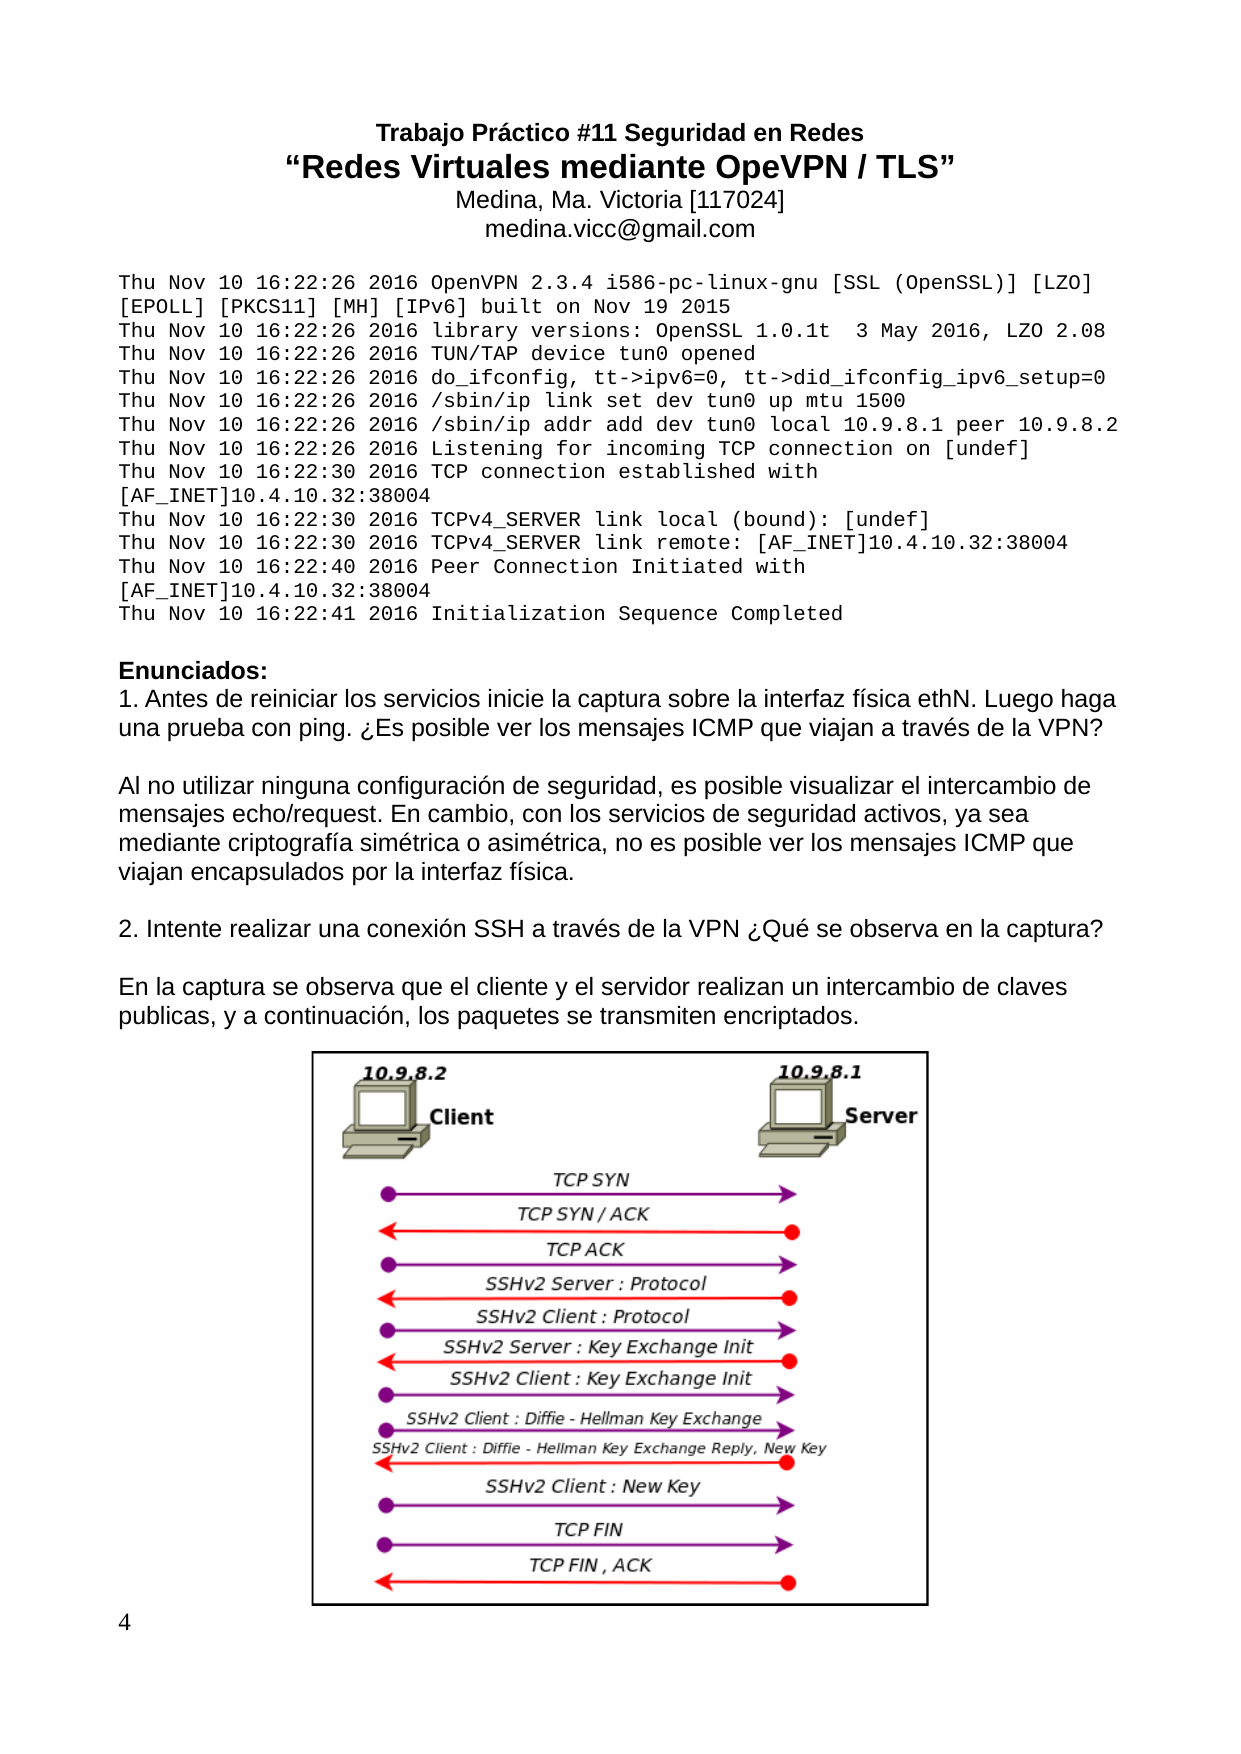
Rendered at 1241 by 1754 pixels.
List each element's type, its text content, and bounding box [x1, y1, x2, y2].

text Thu Nov 10 16:22:26 2016 TUN/TAP device tun0 opened [118, 343, 1122, 367]
text Thu Nov 10 16:22:30 2016 TCP connection established with [AF_INET]10.4.10.32:38004 [118, 461, 1122, 509]
text Thu Nov 10 16:22:30 2016 TCPv4_SERVER link remote: [AF_INET]10.4.10.32:38004 [118, 532, 1122, 556]
text Thu Nov 10 16:22:26 2016 library versions: OpenSSL 1.0.1t 3 May 2016, LZO 2.08 [118, 319, 1122, 343]
text 1. Antes de reiniciar los servicios inicie la captura sobre la interfaz física ethN. Luego haga una prueba con ping. ¿Es posible ver los mensajes ICMP que viajan a través de la VPN? [118, 684, 1122, 742]
text Thu Nov 10 16:22:30 2016 TCPv4_SERVER link local (bound): [undef] [118, 509, 1122, 532]
text Thu Nov 10 16:22:26 2016 do_ifconfig, tt->ipv6=0, tt->did_ifconfig_ipv6_setup=0 [118, 367, 1122, 391]
text Thu Nov 10 16:22:41 2016 Initialization Sequence Completed [118, 603, 1122, 627]
text Al no utilizar ninguna configuración de seguridad, es posible visualizar el intercambio de mensajes echo/request. En cambio, con los servicios de seguridad activos, ya sea mediante criptografía simétrica o asimétrica, no es posible ver los mensajes ICMP que viajan encapsulados por la interfaz física. [118, 771, 1122, 886]
text Thu Nov 10 16:22:40 2016 Peer Connection Initiated with [AF_INET]10.4.10.32:38004 [118, 556, 1122, 603]
text Thu Nov 10 16:22:26 2016 Listening for incoming TCP connection on [undef] [118, 438, 1122, 461]
picture [311, 1051, 929, 1606]
text 2. Intente realizar una conexión SSH a través de la VPN ¿Qué se observa en la captura? [118, 914, 1122, 943]
text Thu Nov 10 16:22:26 2016 OpenVPN 2.3.4 i586-pc-linux-gnu [SSL (OpenSSL)] [LZO] [EPOLL] [PKCS11] [MH] [IPv6] built on Nov 19 2015 [118, 272, 1122, 319]
text Thu Nov 10 16:22:26 2016 /sbin/ip addr add dev tun0 local 10.9.8.1 peer 10.9.8.2 [118, 414, 1122, 438]
text Enunciados: [118, 656, 1122, 684]
text Thu Nov 10 16:22:26 2016 /sbin/ip link set dev tun0 up mtu 1500 [118, 391, 1122, 414]
text En la captura se observa que el cliente y el servidor realizan un intercambio de claves publicas, y a continuación, los paquetes se transmiten encriptados. [118, 972, 1122, 1029]
